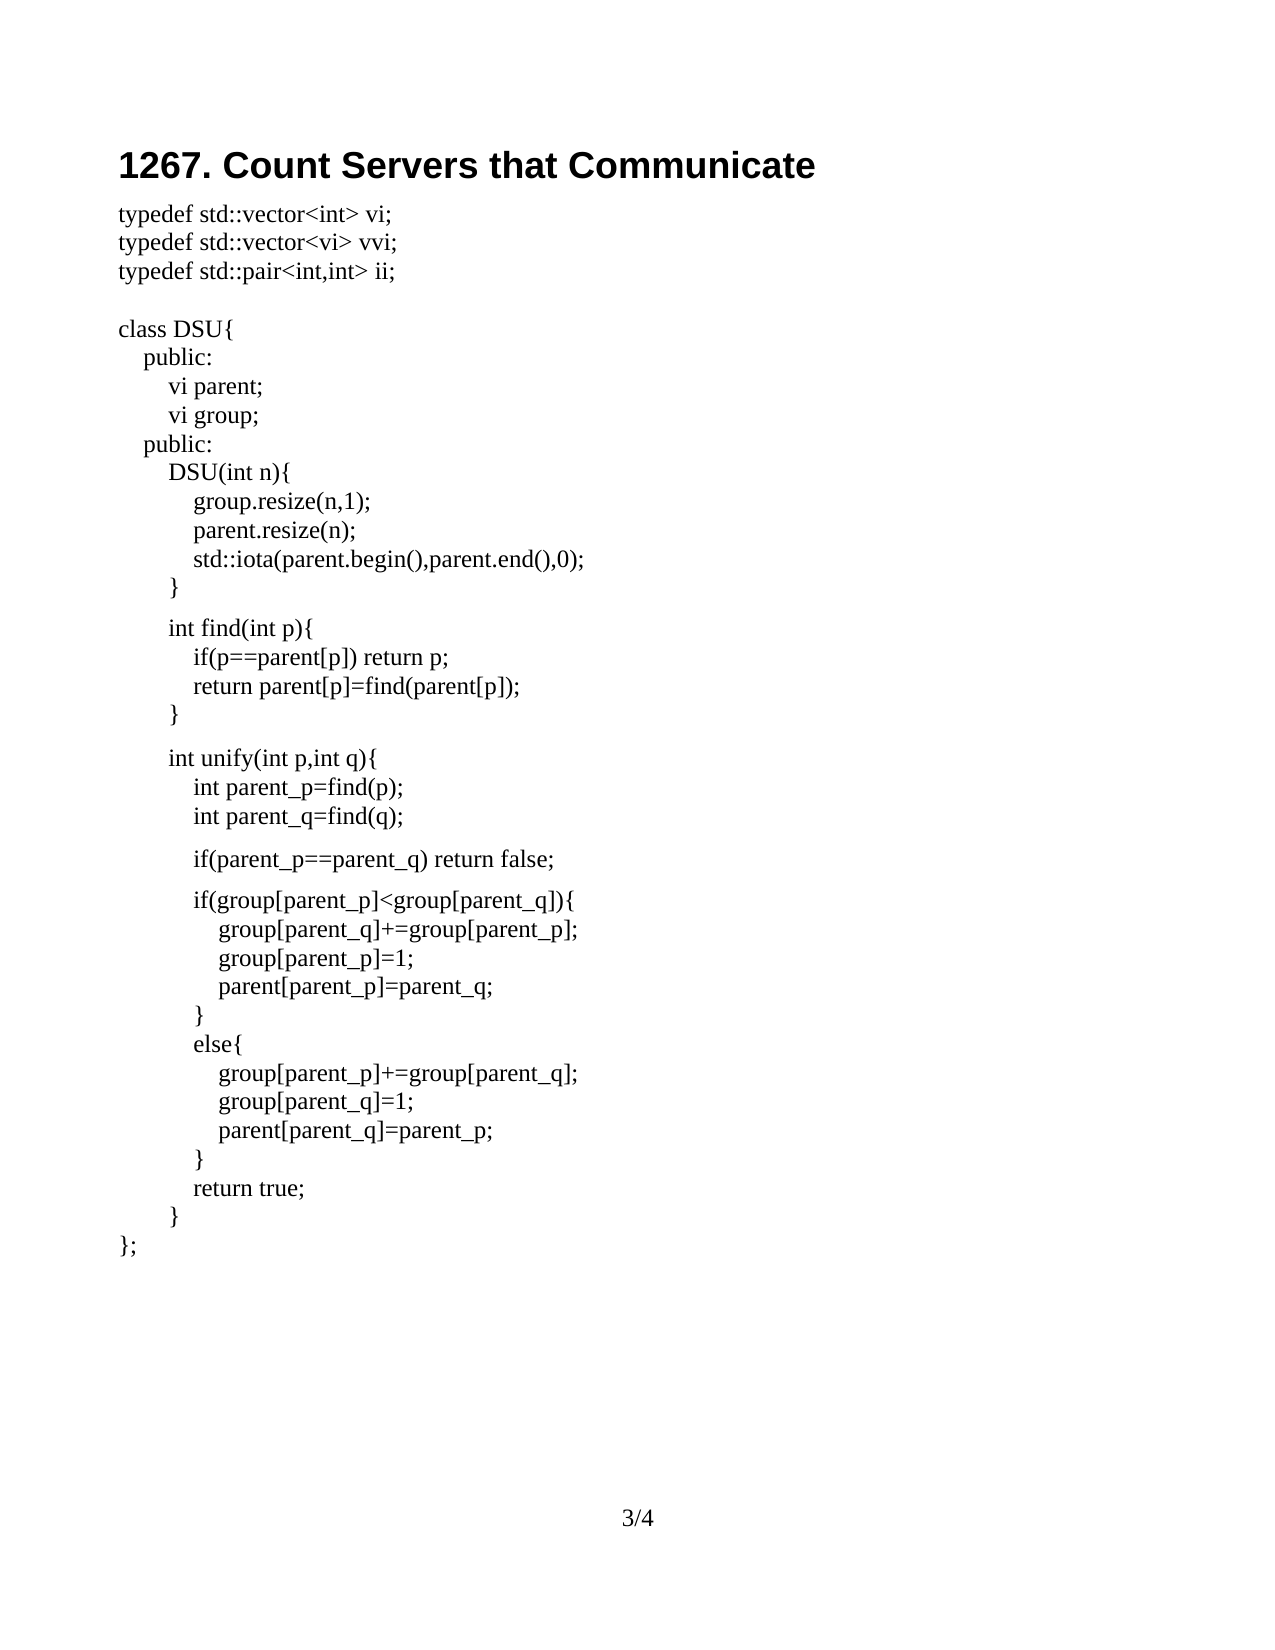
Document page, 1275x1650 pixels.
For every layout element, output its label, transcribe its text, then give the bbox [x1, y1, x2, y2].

text } [118, 699, 1157, 728]
text typedef std::vector<vi> vvi; [118, 227, 1157, 256]
text vi parent; [118, 371, 1157, 400]
text group[parent_q]+=group[parent_p]; [118, 914, 1157, 943]
text group[parent_q]=1; [118, 1086, 1157, 1115]
text } [118, 1144, 1157, 1173]
text if(parent_p==parent_q) return false; [118, 844, 1157, 873]
text }; [118, 1230, 1157, 1259]
text typedef std::pair<int,int> ii; [118, 256, 1157, 285]
text group.resize(n,1); [118, 486, 1157, 515]
text int find(int p){ [118, 613, 1157, 642]
text std::iota(parent.begin(),parent.end(),0); [118, 544, 1157, 572]
text class DSU{ [118, 314, 1157, 342]
text int parent_p=find(p); [118, 772, 1157, 801]
text return parent[p]=find(parent[p]); [118, 671, 1157, 699]
text parent[parent_p]=parent_q; [118, 971, 1157, 1000]
text public: [118, 342, 1157, 371]
text if(p==parent[p]) return p; [118, 642, 1157, 671]
text typedef std::vector<int> vi; [118, 199, 1157, 227]
text if(group[parent_p]<group[parent_q]){ [118, 885, 1157, 914]
text parent.resize(n); [118, 515, 1157, 544]
text parent[parent_q]=parent_p; [118, 1115, 1157, 1144]
subtitle 1267. Count Servers that Communicate [118, 143, 1157, 186]
text } [118, 572, 1157, 601]
text group[parent_p]+=group[parent_q]; [118, 1058, 1157, 1086]
text else{ [118, 1029, 1157, 1058]
text DSU(int n){ [118, 457, 1157, 486]
text group[parent_p]=1; [118, 943, 1157, 971]
text public: [118, 429, 1157, 457]
text } [118, 1000, 1157, 1029]
text vi group; [118, 400, 1157, 429]
text } [118, 1201, 1157, 1230]
text int parent_q=find(q); [118, 801, 1157, 829]
text return true; [118, 1173, 1157, 1201]
text int unify(int p,int q){ [118, 743, 1157, 772]
